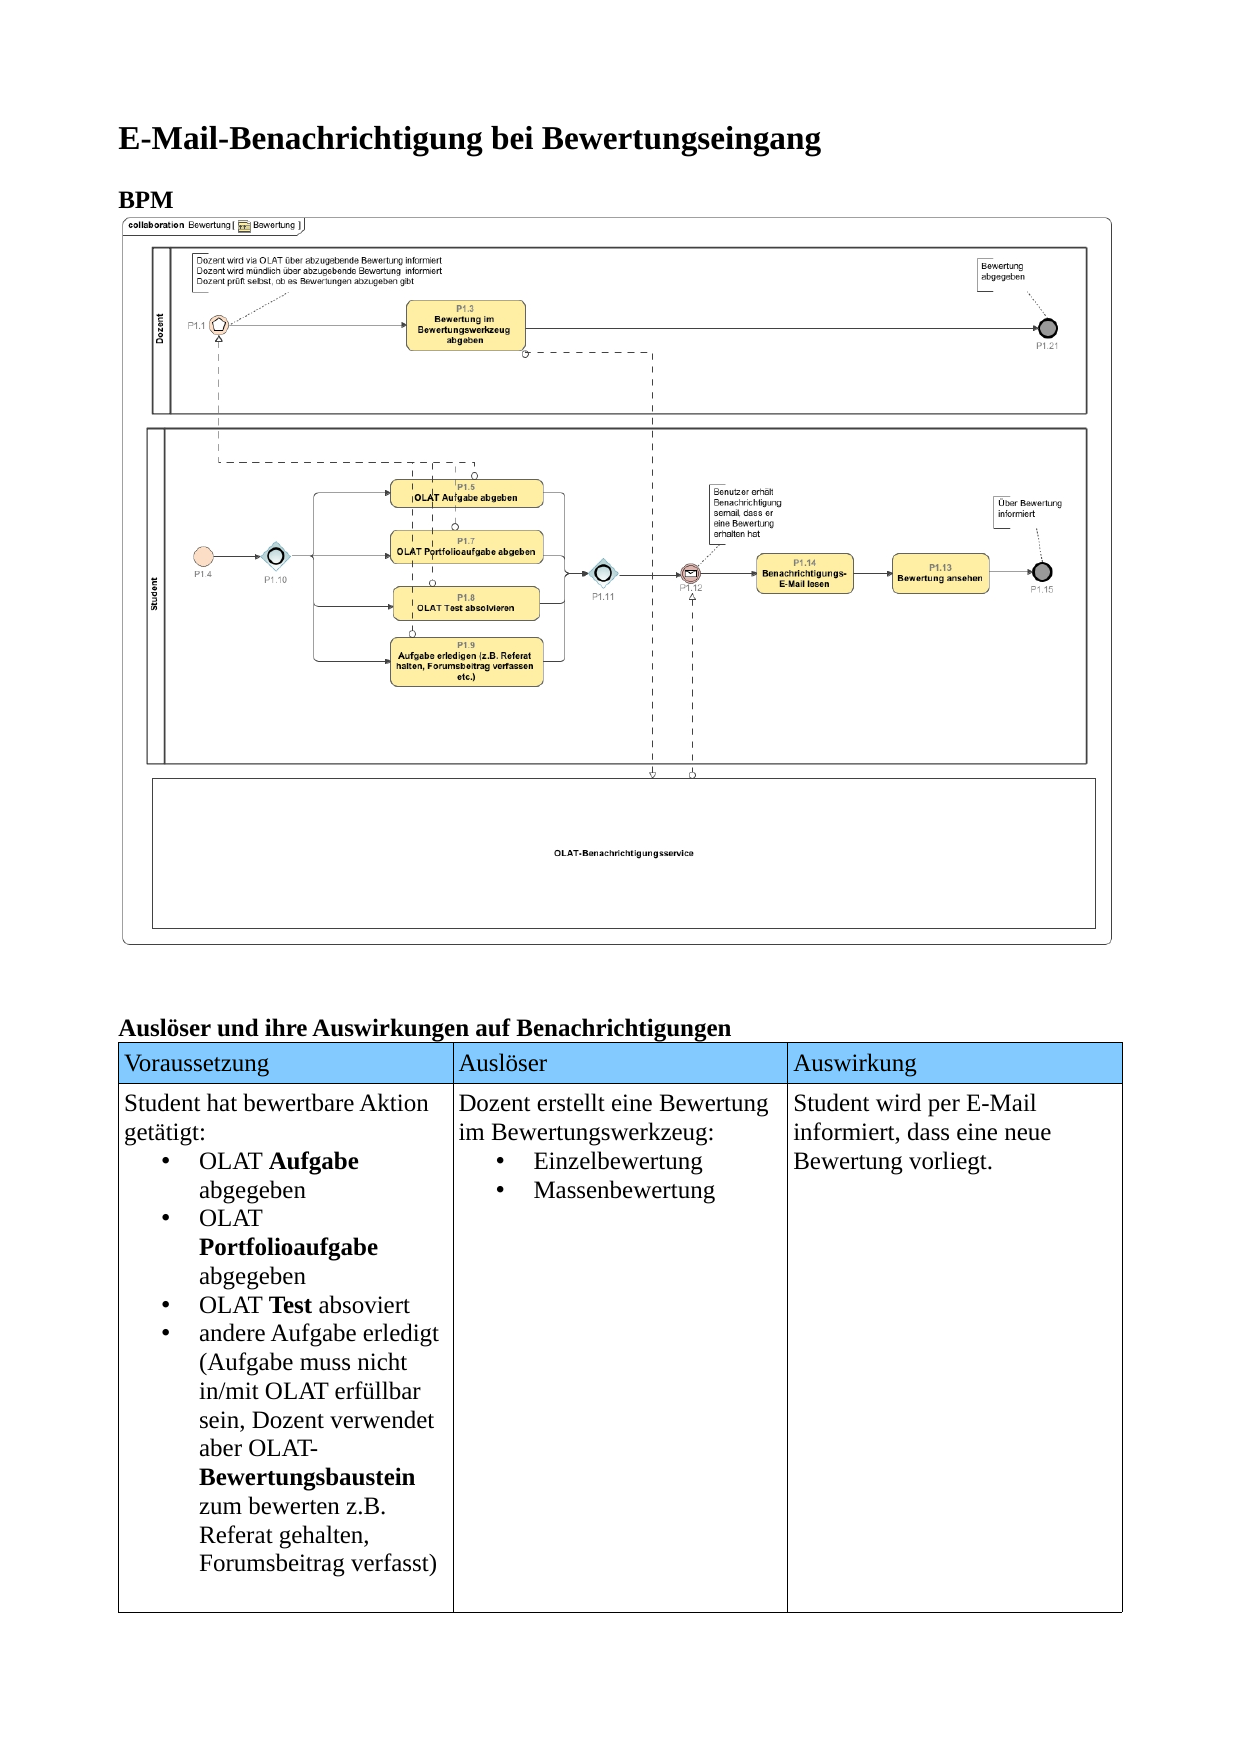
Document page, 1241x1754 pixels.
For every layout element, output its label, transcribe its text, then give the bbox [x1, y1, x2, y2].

table_header Auslöser [454, 1043, 787, 1083]
table_header Auswirkung [788, 1043, 1122, 1083]
text Auslöser und ihre Auswirkungen auf Benachrichtigungen [118, 1013, 1122, 1042]
table_cell Student hat bewertbare Aktion getätigt: OLAT Aufgabe abgegeben OLAT Portfolioaufgabe abgegeben OLAT Test absoviert andere Aufgabe erledigt (Aufgabe muss nicht in/mit OLAT erfüllbar sein, Dozent verwendet aber OLAT-Bewertungsbaustein zum bewerten z.B. Referat gehalten, Forumsbeitrag verfasst) [119, 1084, 453, 1612]
table_cell Student wird per E-Mail informiert, dass eine neue Bewertung vorliegt. [788, 1084, 1122, 1612]
table_cell Dozent erstellt eine Bewertung im Bewertungswerkzeug: Einzelbewertung Massenbewertung [454, 1084, 787, 1612]
table_header Voraussetzung [119, 1043, 453, 1083]
text E-Mail-Benachrichtigung bei Bewertungseingang [118, 118, 1122, 156]
picture [118, 213, 1123, 956]
text BPM [118, 185, 1122, 213]
